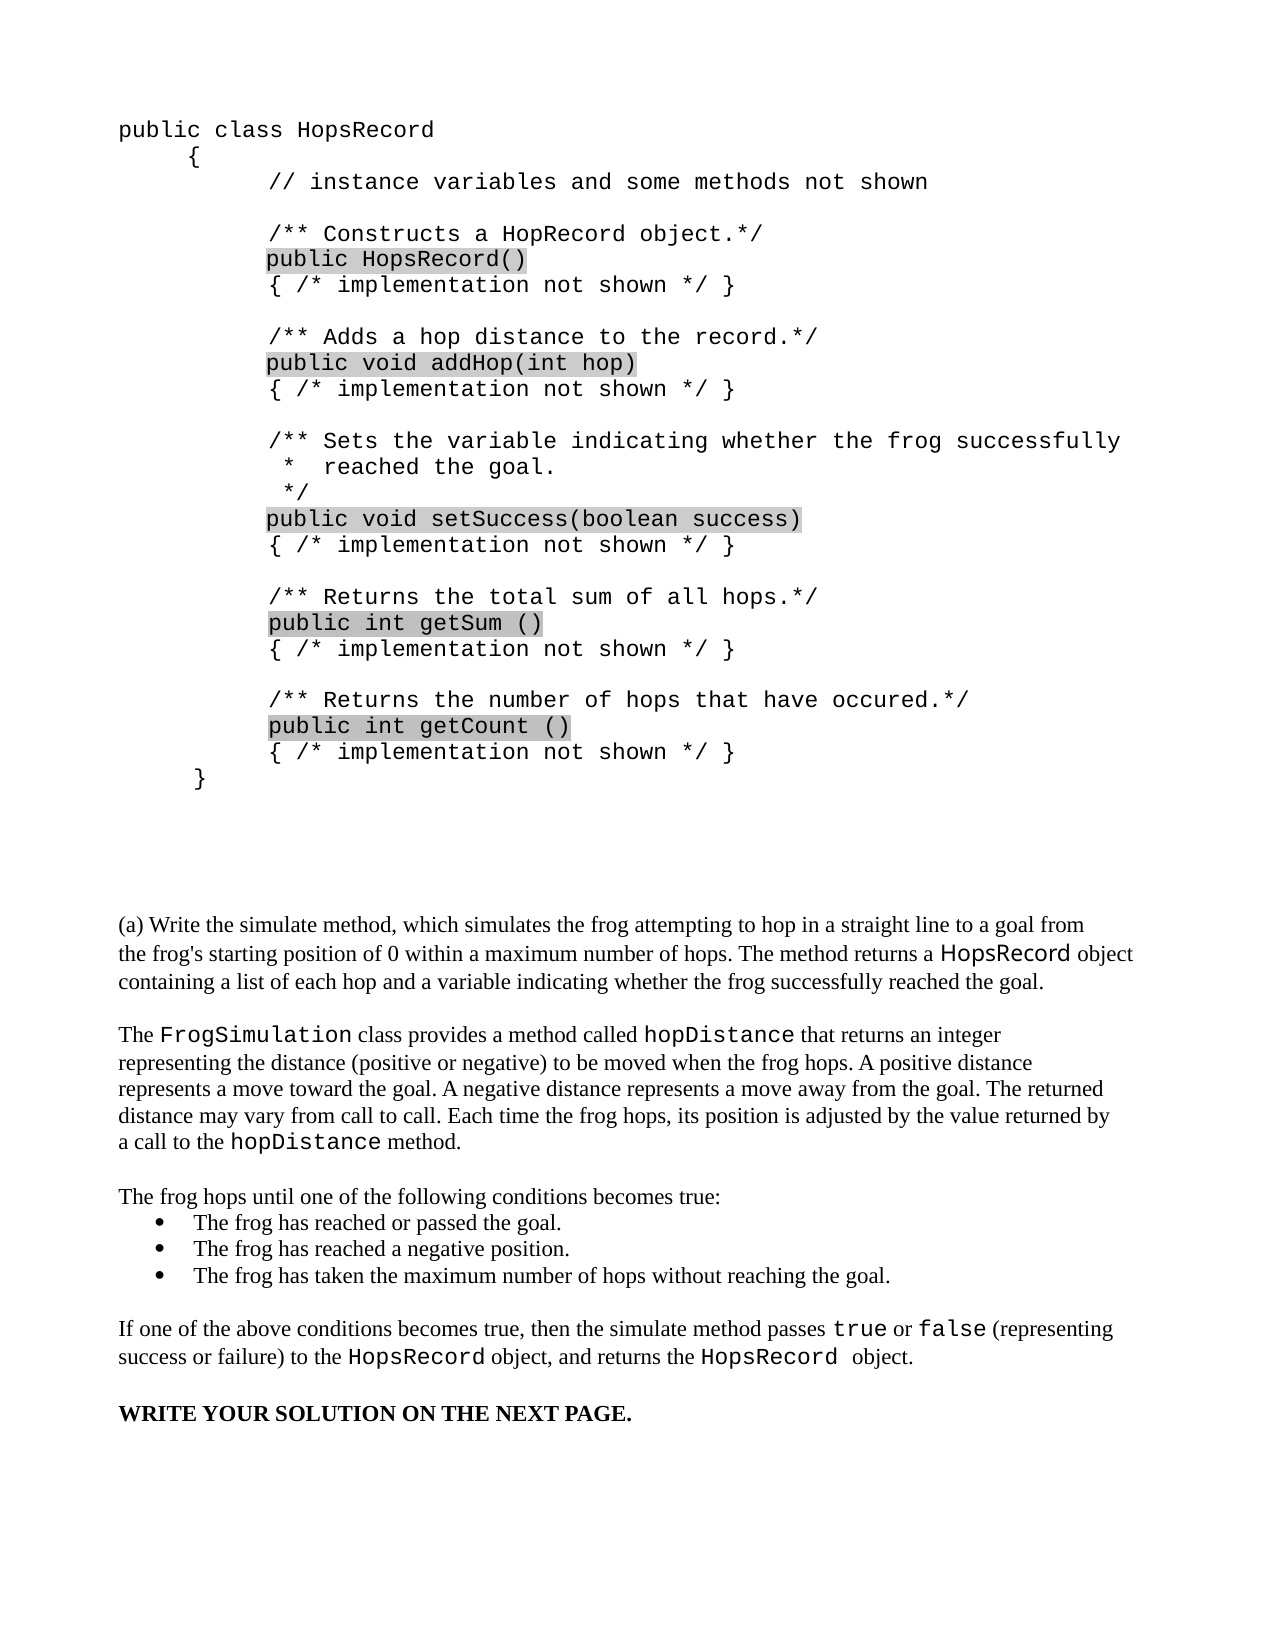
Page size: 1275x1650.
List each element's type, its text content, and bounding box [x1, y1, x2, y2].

text } [118, 767, 1157, 792]
text /** Constructs a HopRecord object.*/ [268, 222, 1157, 248]
text /** Returns the number of hops that have occured.*/ [268, 689, 1157, 715]
text // instance variables and some methods not shown [268, 170, 1157, 196]
text WRITE YOUR SOLUTION ON THE NEXT PAGE. [118, 1400, 1157, 1427]
text public void setSuccess(boolean success) [156, 507, 1157, 533]
list The frog has reached a negative position. [156, 1236, 1157, 1262]
text /** Adds a hop distance to the record.*/ [268, 326, 1157, 352]
text If one of the above conditions becomes true, then the simulate method passes true or false (representing success or failure) to the HopsRecord object, and returns the HopsRecord object. [118, 1314, 1157, 1371]
text /** Returns the total sum of all hops.*/ [268, 585, 1157, 611]
text represents a move toward the goal. A negative distance represents a move away from the goal. The returned [118, 1076, 1157, 1102]
text { [118, 144, 1157, 170]
text public void addHop(int hop) [156, 352, 1157, 377]
text { /* implementation not shown */ } [268, 533, 1157, 559]
text distance may vary from call to call. Each time the frog hops, its position is adjusted by the value returned by [118, 1102, 1157, 1128]
text The FrogSimulation class provides a method called hopDistance that returns an integer [118, 1021, 1157, 1049]
text { /* implementation not shown */ } [268, 274, 1157, 300]
text * reached the goal. [268, 455, 1157, 481]
text a call to the hopDistance method. [118, 1128, 1157, 1156]
list The frog has reached or passed the goal. [156, 1209, 1157, 1236]
text representing the distance (positive or negative) to be moved when the frog hops. A positive distance [118, 1049, 1157, 1076]
text { /* implementation not shown */ } [268, 741, 1157, 767]
text the frog's starting position of 0 within a maximum number of hops. The method returns a HopsRecord object containing a list of each hop and a variable indicating whether the frog successfully reached the goal. [118, 937, 1157, 994]
text public int getCount () [268, 715, 1157, 741]
text */ [268, 481, 1157, 507]
text /** Sets the variable indicating whether the frog successfully [268, 429, 1157, 455]
text (a) Write the simulate method, which simulates the frog attempting to hop in a straight line to a goal from [118, 911, 1157, 937]
text public HopsRecord() [156, 248, 1157, 274]
text { /* implementation not shown */ } [268, 637, 1157, 663]
text { /* implementation not shown */ } [268, 377, 1157, 403]
text public class HopsRecord [118, 118, 1157, 144]
list The frog has taken the maximum number of hops without reaching the goal. [156, 1262, 1157, 1288]
text public int getSum () [268, 611, 1157, 637]
text The frog hops until one of the following conditions becomes true: [118, 1183, 1157, 1209]
